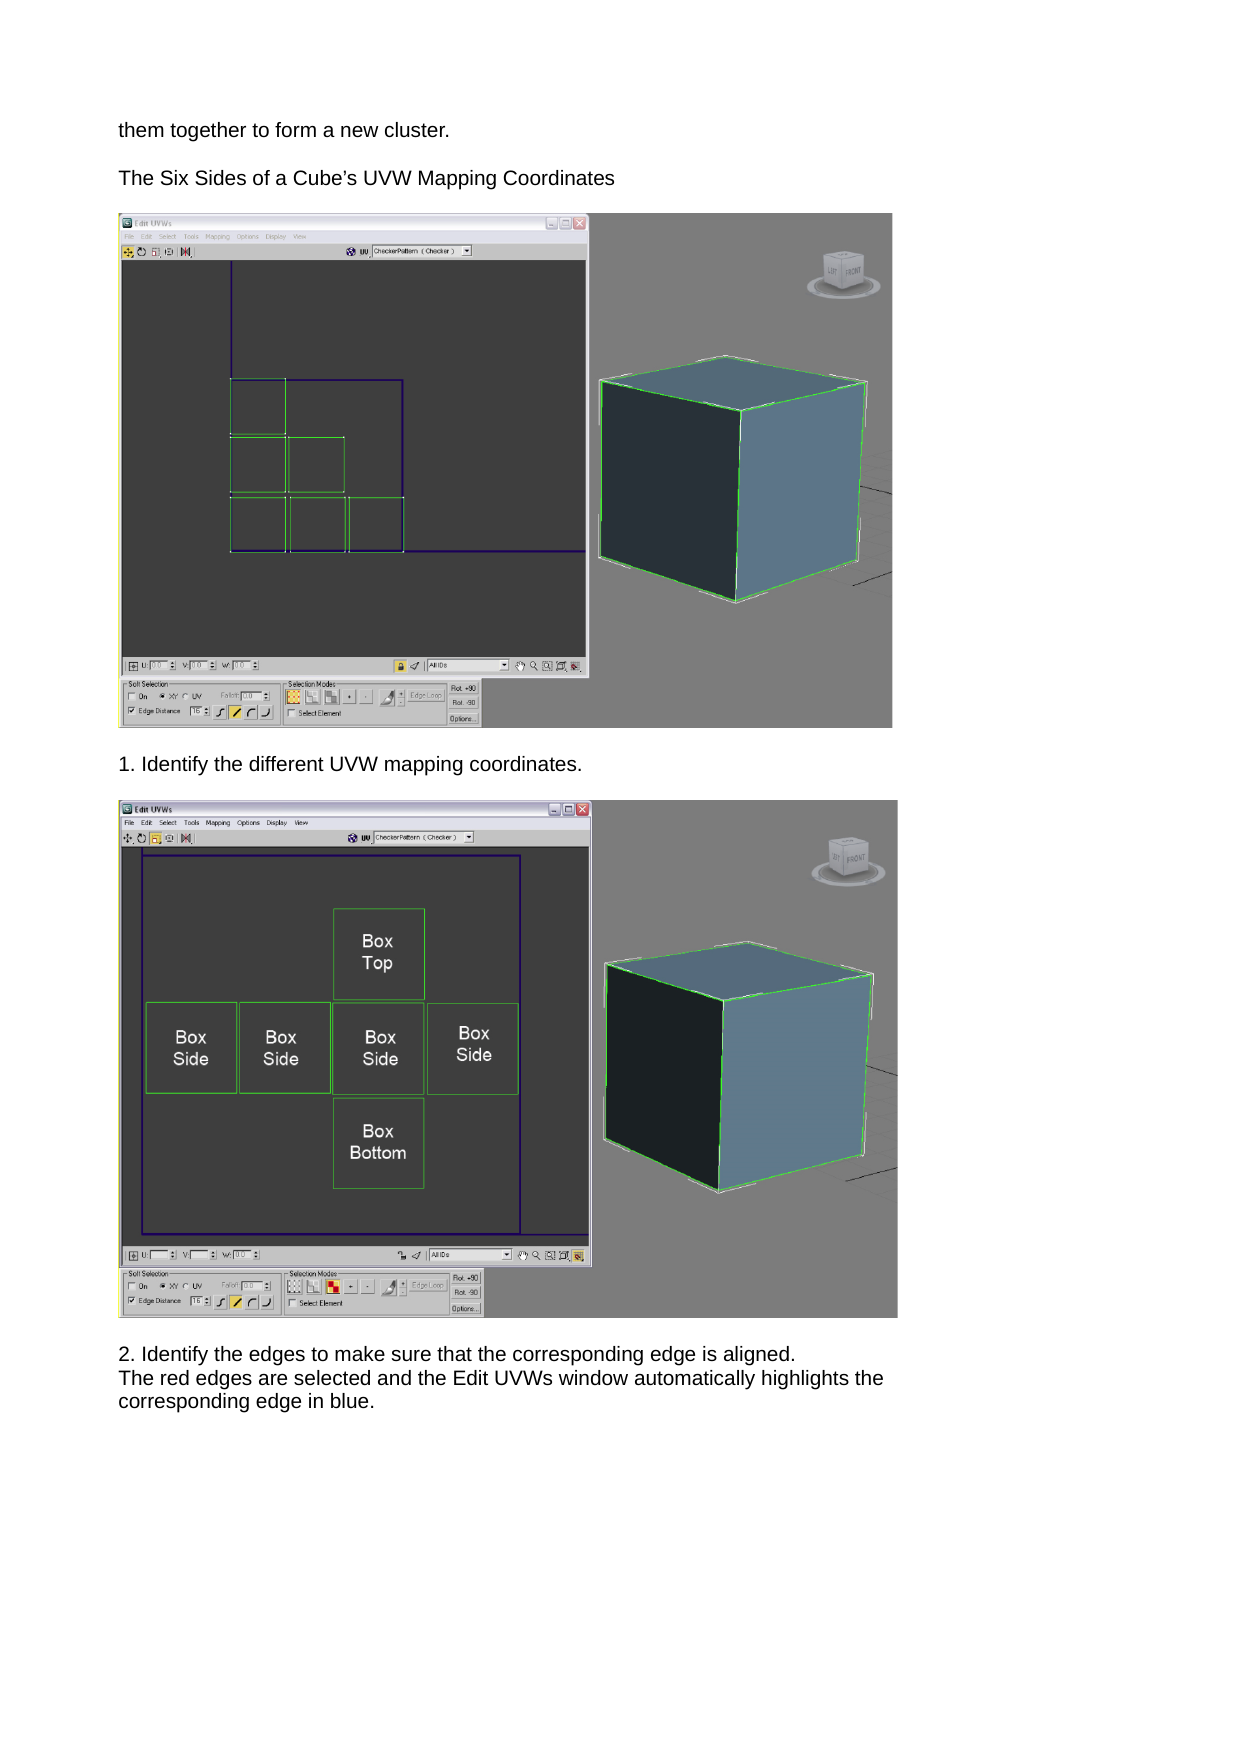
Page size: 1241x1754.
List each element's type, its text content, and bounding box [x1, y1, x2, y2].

picture [118, 213, 893, 728]
text them together to form a new cluster. [118, 118, 1122, 142]
text 1. Identify the different UVW mapping coordinates. [118, 752, 1122, 776]
text The red edges are selected and the Edit UVWs window automatically highlights the [118, 1365, 1122, 1389]
text 2. Identify the edges to make sure that the corresponding edge is aligned. [118, 1341, 1122, 1365]
text The Six Sides of a Cube’s UVW Mapping Coordinates [118, 166, 1122, 190]
text corresponding edge in blue. [118, 1389, 1122, 1413]
picture [118, 800, 898, 1318]
